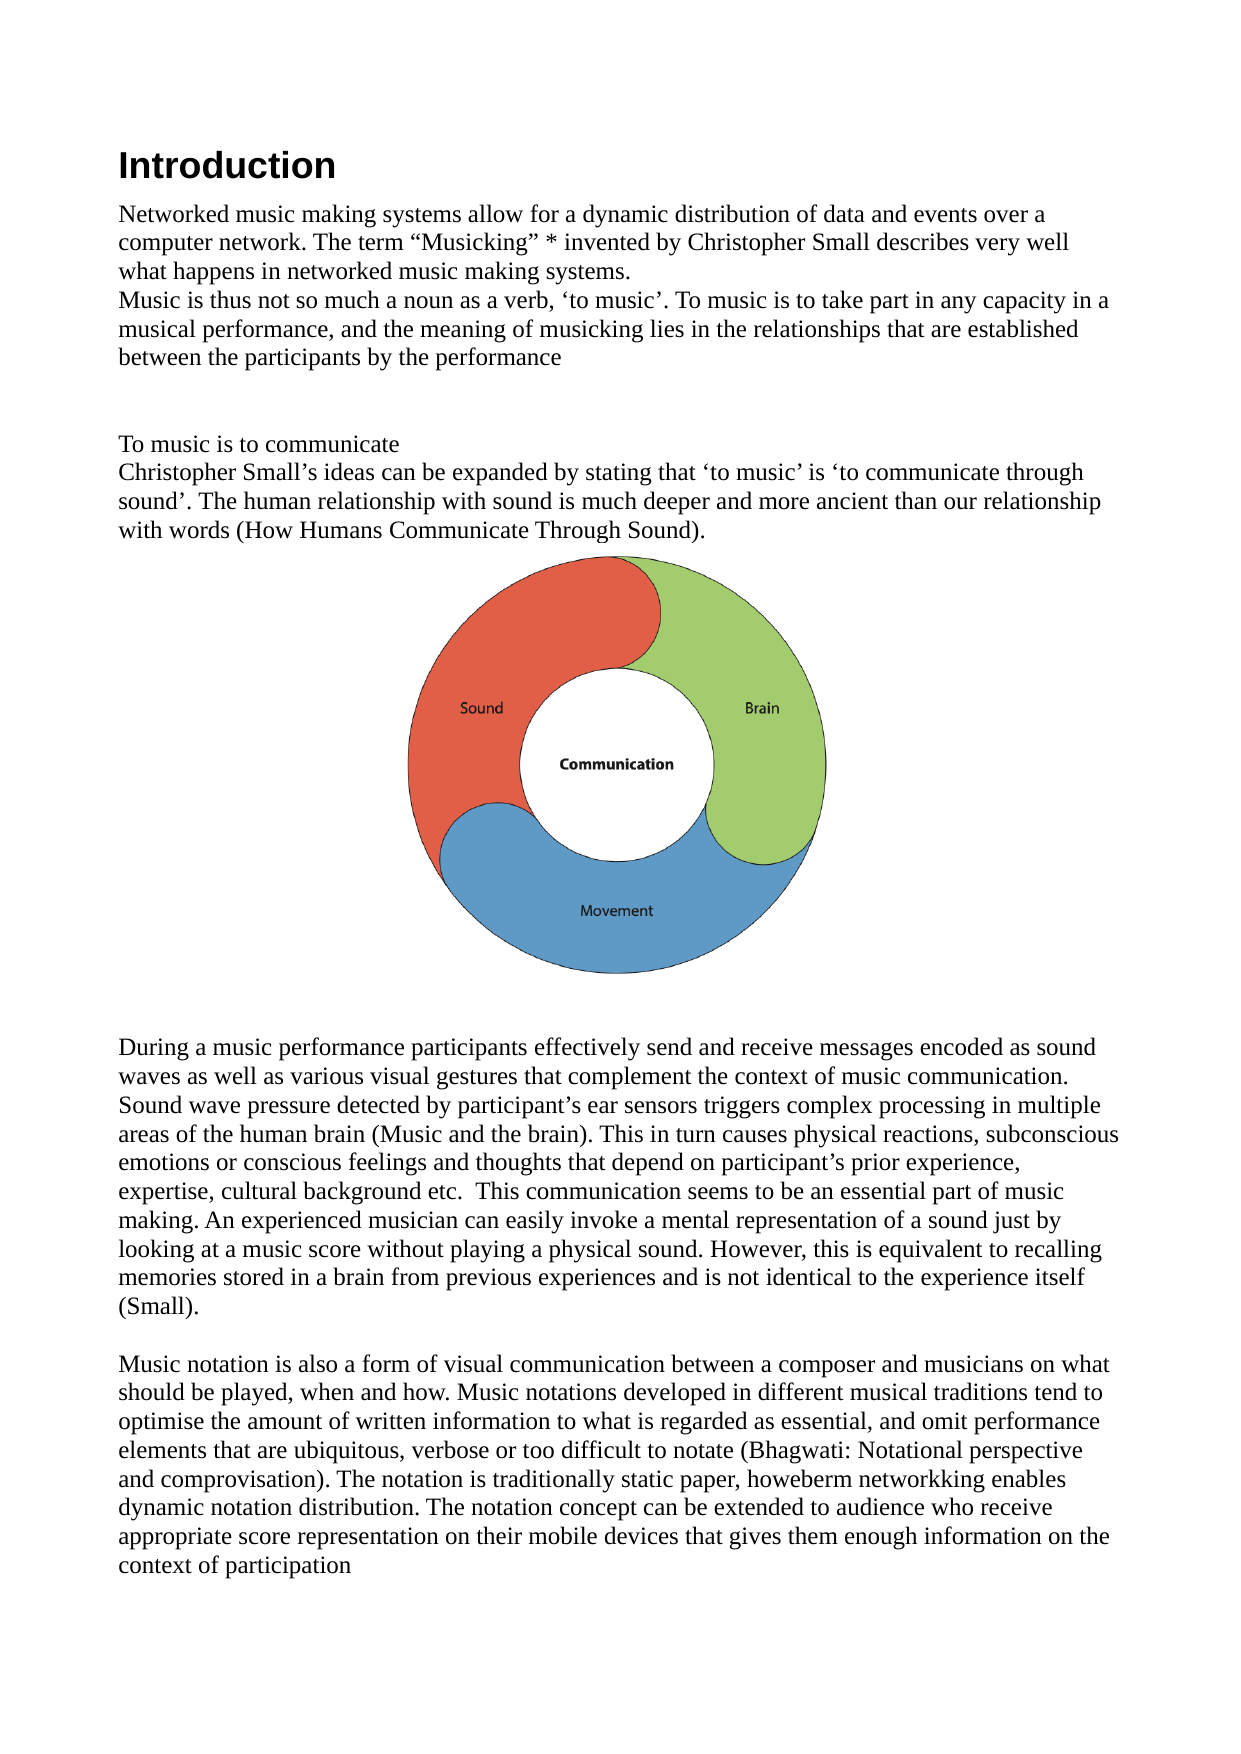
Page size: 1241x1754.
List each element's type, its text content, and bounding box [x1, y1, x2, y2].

text Networked music making systems allow for a dynamic distribution of data and events over a computer network. The term “Musicking” * invented by Christopher Small describes very well what happens in networked music making systems. [118, 199, 1122, 285]
text Music is thus not so much a noun as a verb, ‘to music’. To music is to take part in any capacity in a musical performance, and the meaning of musicking lies in the relationships that are established between the participants by the performance [118, 285, 1122, 371]
picture [357, 543, 884, 983]
text To music is to communicate [118, 429, 1122, 457]
subtitle Introduction [118, 143, 1122, 186]
text Christopher Small’s ideas can be expanded by stating that ‘to music’ is ‘to communicate through sound’. The human relationship with sound is much deeper and more ancient than our relationship with words (How Humans Communicate Through Sound). [118, 457, 1122, 544]
text Music notation is also a form of visual communication between a composer and musicians on what should be played, when and how. Music notations developed in different musical traditions tend to optimise the amount of written information to what is regarded as essential, and omit performance elements that are ubiquitous, verbose or too difficult to notate (Bhagwati: Notational perspective and comprovisation). The notation is traditionally static paper, howeberm networkking enables dynamic notation distribution. The notation concept can be extended to audience who receive appropriate score representation on their mobile devices that gives them enough information on the context of participation [118, 1349, 1122, 1579]
text During a music performance participants effectively send and receive messages encoded as sound waves as well as various visual gestures that complement the context of music communication. Sound wave pressure detected by participant’s ear sensors triggers complex processing in multiple areas of the human brain (Music and the brain). This in turn causes physical reactions, subconscious emotions or conscious feelings and thoughts that depend on participant’s prior experience, expertise, cultural background etc. This communication seems to be an essential part of music making. An experienced musician can easily invoke a mental representation of a sound just by looking at a music score without playing a physical sound. However, this is equivalent to recalling memories stored in a brain from previous experiences and is not identical to the experience itself (Small). [118, 1032, 1122, 1320]
